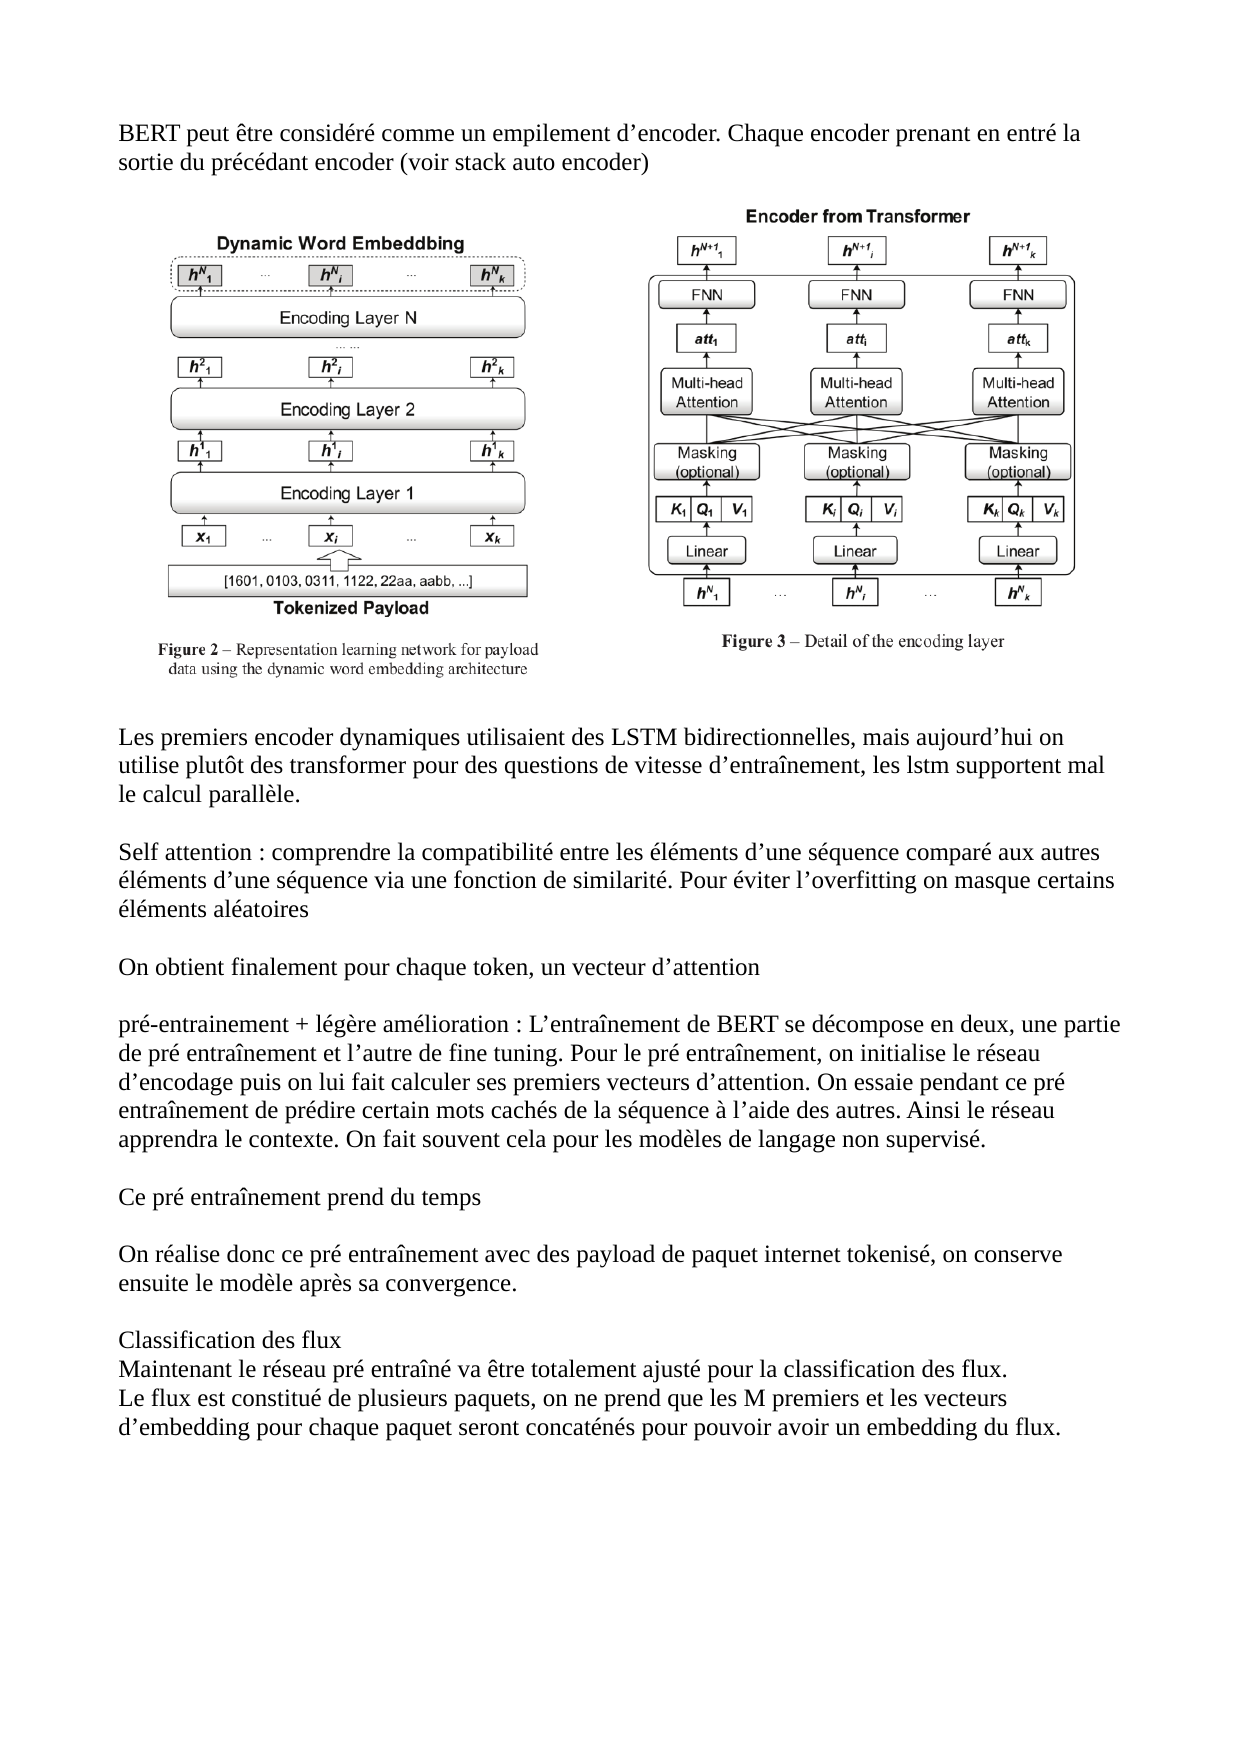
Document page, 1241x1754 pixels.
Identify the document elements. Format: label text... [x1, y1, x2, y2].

text Ce pré entraînement prend du temps [118, 1182, 1122, 1211]
text BERT peut être considéré comme un empilement d’encoder. Chaque encoder prenant en entré la sortie du précédant encoder (voir stack auto encoder) [118, 118, 1122, 176]
text Self attention : comprendre la compatibilité entre les éléments d’une séquence comparé aux autres éléments d’une séquence via une fonction de similarité. Pour éviter l’overfitting on masque certains éléments aléatoires [118, 837, 1122, 923]
text pré-entrainement + légère amélioration : L’entraînement de BERT se décompose en deux, une partie de pré entraînement et l’autre de fine tuning. Pour le pré entraînement, on initialise le réseau d’encodage puis on lui fait calculer ses premiers vecteurs d’attention. On essaie pendant ce pré entraînement de prédire certain mots cachés de la séquence à l’aide des autres. Ainsi le réseau apprendra le contexte. On fait souvent cela pour les modèles de langage non supervisé. [118, 1009, 1122, 1153]
text On réalise donc ce pré entraînement avec des payload de paquet internet tokenisé, on conserve ensuite le modèle après sa convergence. [118, 1239, 1122, 1297]
text Maintenant le réseau pré entraîné va être totalement ajusté pour la classification des flux. [118, 1354, 1122, 1383]
picture [151, 221, 539, 684]
picture [630, 198, 1085, 658]
text Le flux est constitué de plusieurs paquets, on ne prend que les M premiers et les vecteurs d’embedding pour chaque paquet seront concaténés pour pouvoir avoir un embedding du flux. [118, 1383, 1122, 1441]
text On obtient finalement pour chaque token, un vecteur d’attention [118, 952, 1122, 981]
text Les premiers encoder dynamiques utilisaient des LSTM bidirectionnelles, mais aujourd’hui on utilise plutôt des transformer pour des questions de vitesse d’entraînement, les lstm supportent mal le calcul parallèle. [118, 722, 1122, 808]
text Classification des flux [118, 1326, 1122, 1354]
